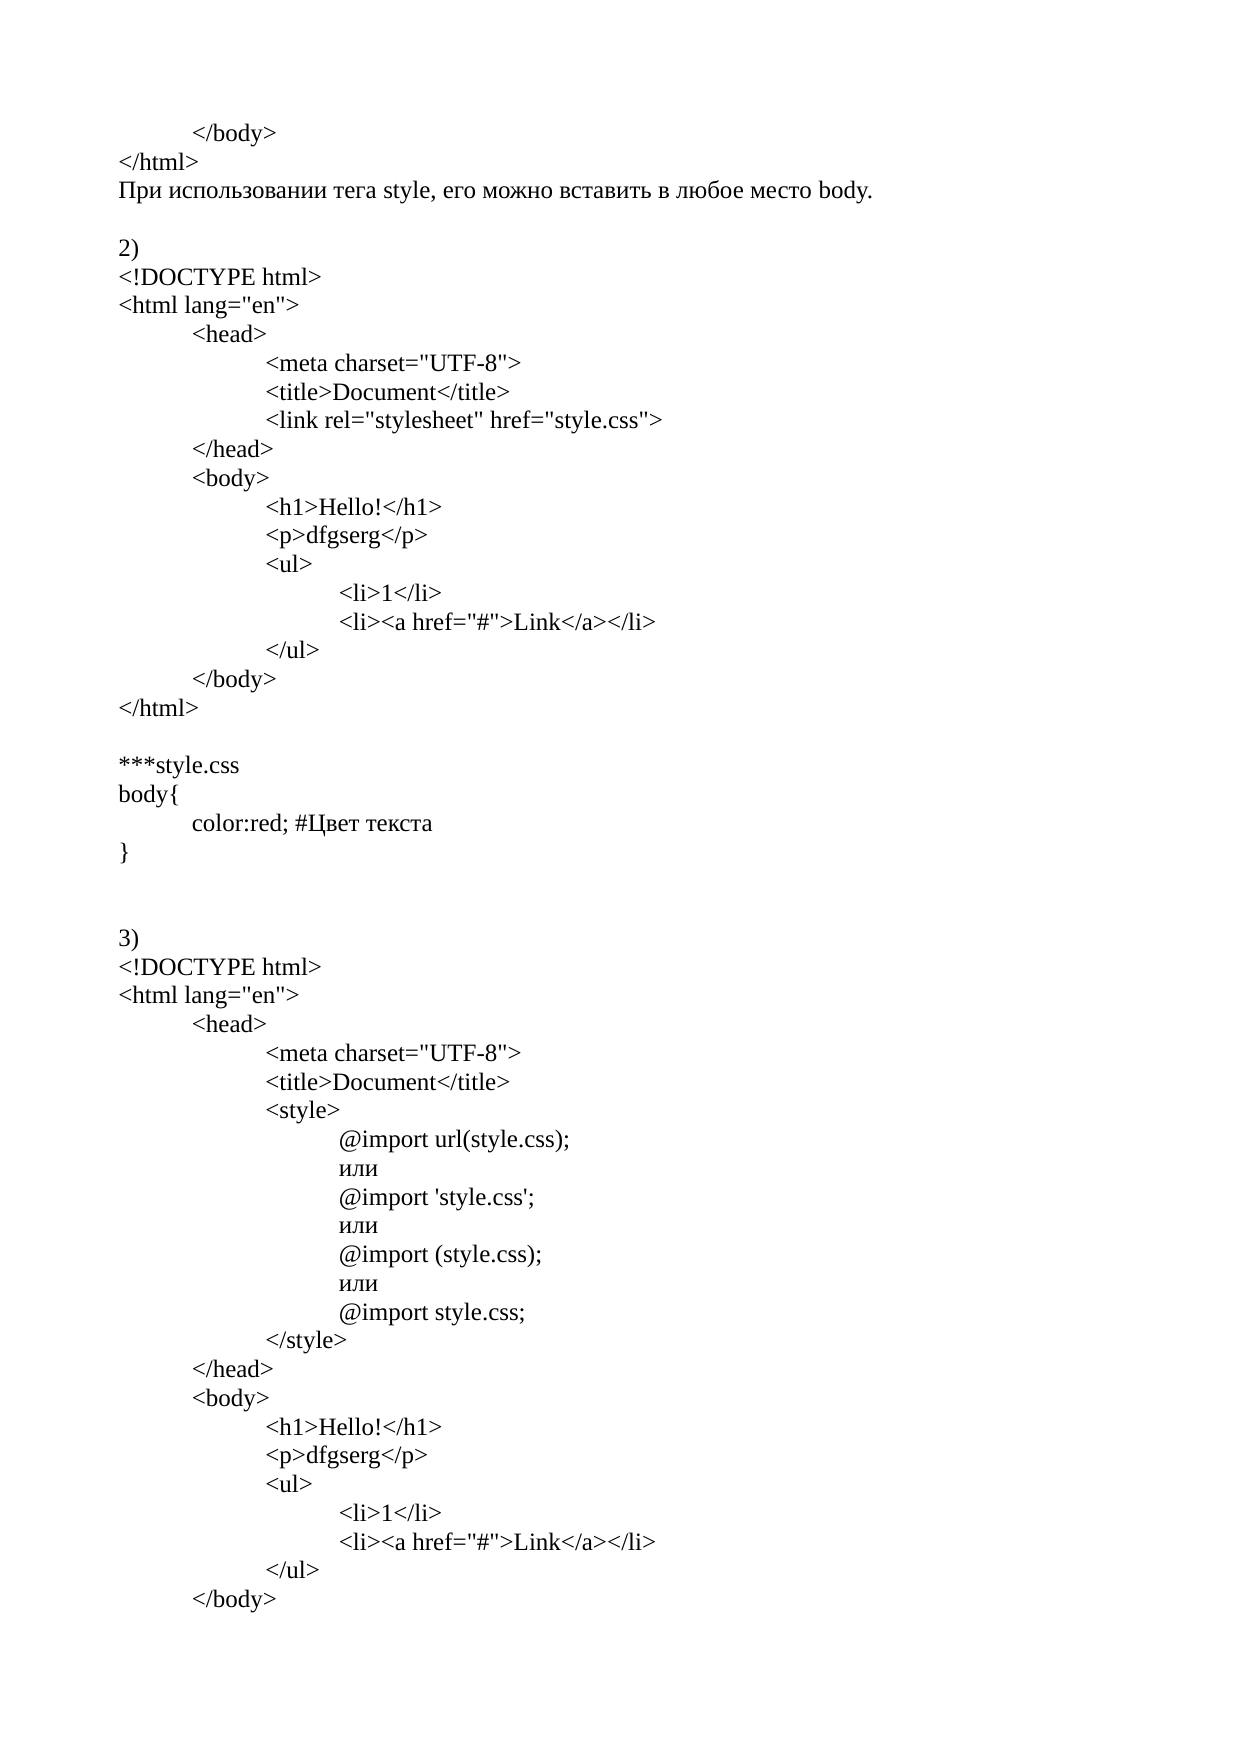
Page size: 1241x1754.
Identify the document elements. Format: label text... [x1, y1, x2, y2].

text <link rel="stylesheet" href="style.css"> [118, 406, 1122, 434]
text @import url(style.css); [118, 1124, 1122, 1153]
text body{ [118, 779, 1122, 808]
text </head> [118, 1354, 1122, 1383]
text 2) [118, 233, 1122, 262]
text ***style.css [118, 751, 1122, 779]
text <meta charset="UTF-8"> [118, 348, 1122, 377]
text <li>1</li> [118, 1498, 1122, 1527]
text <body> [118, 463, 1122, 492]
text <li><a href="#">Link</a></li> [118, 1527, 1122, 1556]
text или [118, 1153, 1122, 1182]
text </body> [118, 1584, 1122, 1613]
text <html lang="en"> [118, 291, 1122, 319]
text <li>1</li> [118, 578, 1122, 607]
text </ul> [118, 1556, 1122, 1584]
text </html> [118, 693, 1122, 722]
text <!DOCTYPE html> [118, 262, 1122, 291]
text @import 'style.css'; [118, 1182, 1122, 1211]
text или [118, 1211, 1122, 1239]
text <li><a href="#">Link</a></li> [118, 607, 1122, 636]
text <meta charset="UTF-8"> [118, 1038, 1122, 1067]
text <head> [118, 1009, 1122, 1038]
text <h1>Hello!</h1> [118, 492, 1122, 521]
text 3) [118, 923, 1122, 952]
text @import style.css; [118, 1297, 1122, 1326]
text } [118, 837, 1122, 866]
text <h1>Hello!</h1> [118, 1412, 1122, 1441]
text </style> [118, 1326, 1122, 1354]
text <p>dfgserg</p> [118, 1441, 1122, 1469]
text <title>Document</title> [118, 1067, 1122, 1096]
text <html lang="en"> [118, 981, 1122, 1009]
text <style> [118, 1096, 1122, 1124]
text или [118, 1268, 1122, 1297]
text </ul> [118, 636, 1122, 664]
text <head> [118, 319, 1122, 348]
text </body> [118, 664, 1122, 693]
text @import (style.css); [118, 1239, 1122, 1268]
text </html> [118, 147, 1122, 176]
text color:red; #Цвет текста [118, 808, 1122, 837]
text <p>dfgserg</p> [118, 521, 1122, 549]
text <ul> [118, 549, 1122, 578]
text <body> [118, 1383, 1122, 1412]
text При использовании тега style, его можно вставить в любое место body. [118, 176, 1122, 204]
text </body> [118, 118, 1122, 147]
text <!DOCTYPE html> [118, 952, 1122, 981]
text </head> [118, 434, 1122, 463]
text <title>Document</title> [118, 377, 1122, 406]
text <ul> [118, 1469, 1122, 1498]
